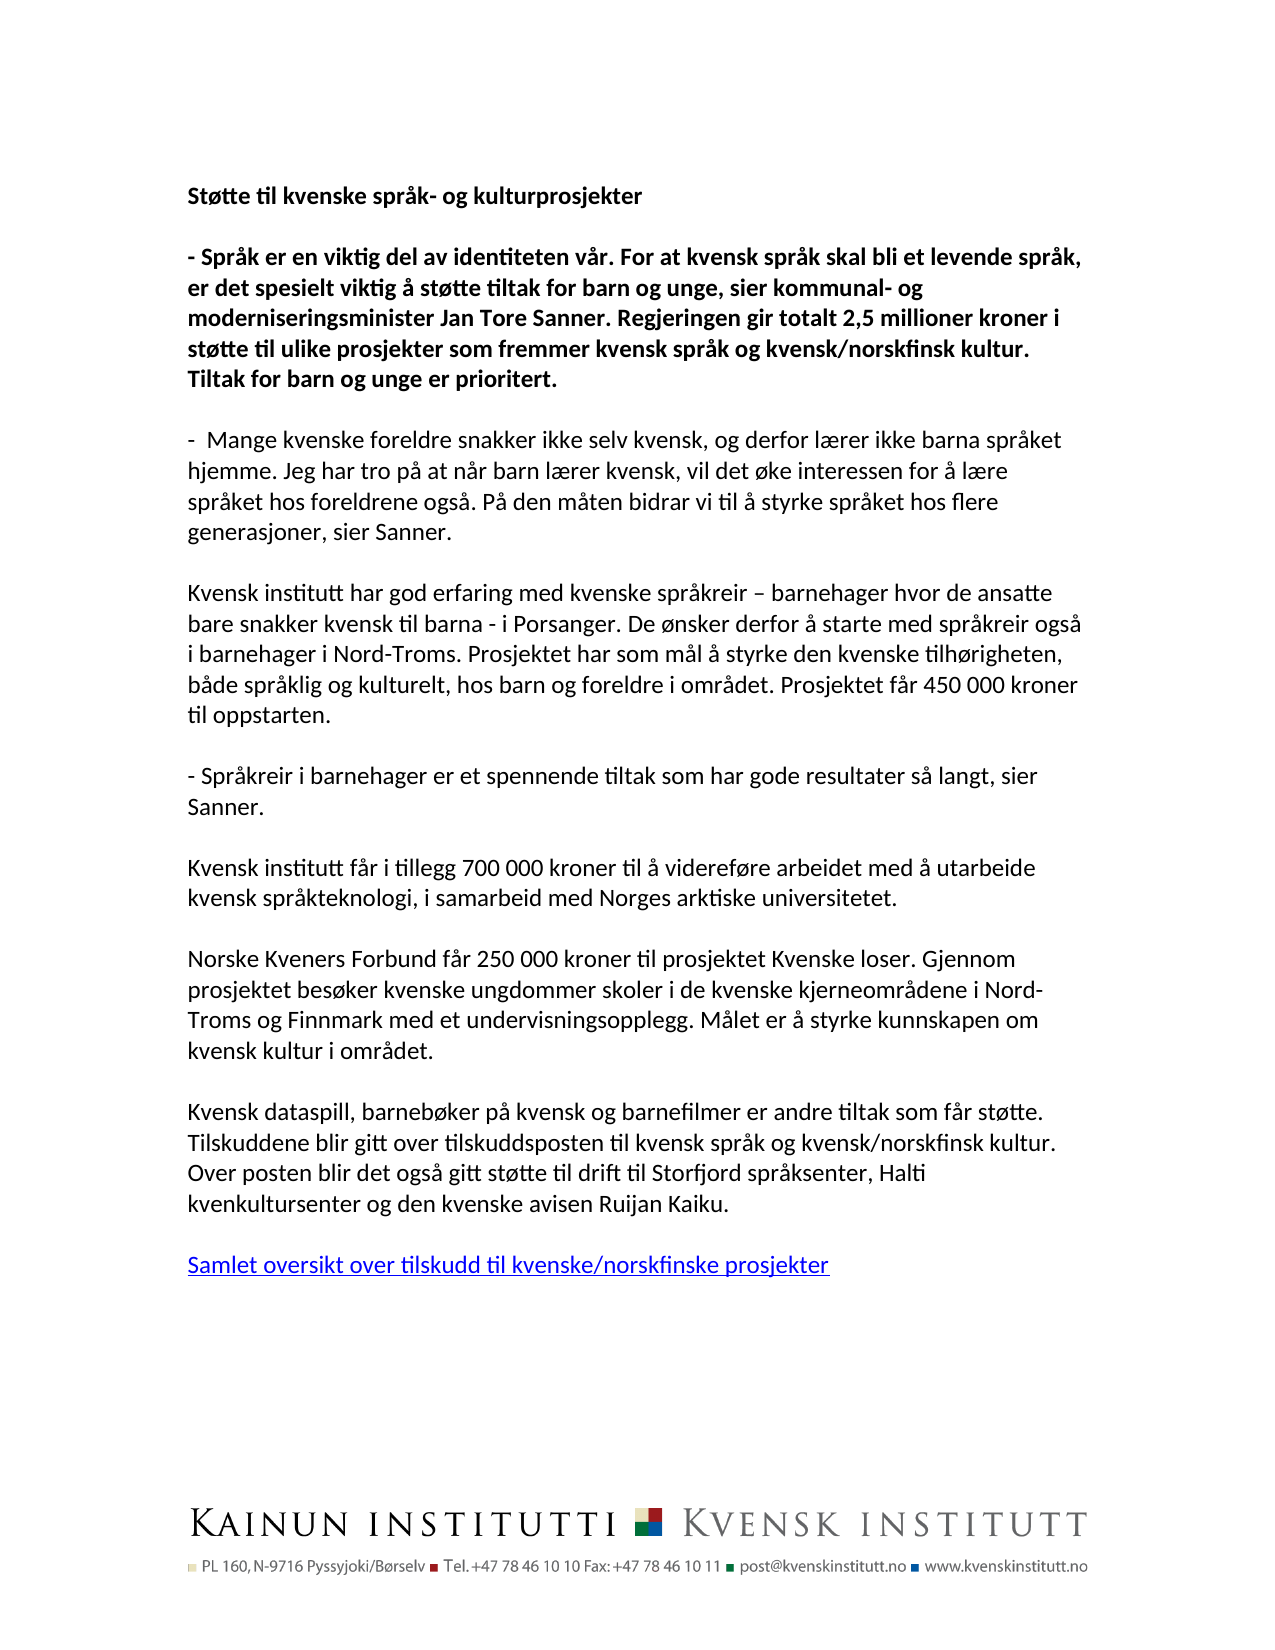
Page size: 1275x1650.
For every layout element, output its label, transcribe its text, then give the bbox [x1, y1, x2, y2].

text - Språk er en viktig del av identiteten vår. For at kvensk språk skal bli et levende språk, er det spesielt viktig å støtte tiltak for barn og unge, sier kommunal- og moderniseringsminister Jan Tore Sanner. Regjeringen gir totalt 2,5 millioner kroner i støtte til ulike prosjekter som fremmer kvensk språk og kvensk/norskfinsk kultur. Tiltak for barn og unge er prioritert. [187, 242, 1087, 394]
text Støtte til kvenske språk- og kulturprosjekter [187, 181, 1087, 211]
text Kvensk institutt får i tillegg 700 000 kroner til å videreføre arbeidet med å utarbeide kvensk språkteknologi, i samarbeid med Norges arktiske universitetet. [187, 852, 1087, 913]
text - Mange kvenske foreldre snakker ikke selv kvensk, og derfor lærer ikke barna språket hjemme. Jeg har tro på at når barn lærer kvensk, vil det øke interessen for å lære språket hos foreldrene også. På den måten bidrar vi til å styrke språket hos flere generasjoner, sier Sanner. [187, 425, 1087, 547]
picture [187, 1508, 1088, 1577]
text Samlet oversikt over tilskudd til kvenske/norskfinske prosjekter [187, 1249, 1087, 1279]
text Norske Kveners Forbund får 250 000 kroner til prosjektet Kvenske loser. Gjennom prosjektet besøker kvenske ungdommer skoler i de kvenske kjerneområdene i Nord-Troms og Finnmark med et undervisningsopplegg. Målet er å styrke kunnskapen om kvensk kultur i området. [187, 943, 1087, 1066]
text - Språkreir i barnehager er et spennende tiltak som har gode resultater så langt, sier Sanner. [187, 760, 1087, 821]
text Kvensk dataspill, barnebøker på kvensk og barnefilmer er andre tiltak som får støtte. Tilskuddene blir gitt over tilskuddsposten til kvensk språk og kvensk/norskfinsk kultur. Over posten blir det også gitt støtte til drift til Storfjord språksenter, Halti kvenkultursenter og den kvenske avisen Ruijan Kaiku. [187, 1096, 1087, 1218]
text Kvensk institutt har god erfaring med kvenske språkreir – barnehager hvor de ansatte bare snakker kvensk til barna - i Porsanger. De ønsker derfor å starte med språkreir også i barnehager i Nord-Troms. Prosjektet har som mål å styrke den kvenske tilhørigheten, både språklig og kulturelt, hos barn og foreldre i området. Prosjektet får 450 000 kroner til oppstarten. [187, 577, 1087, 730]
